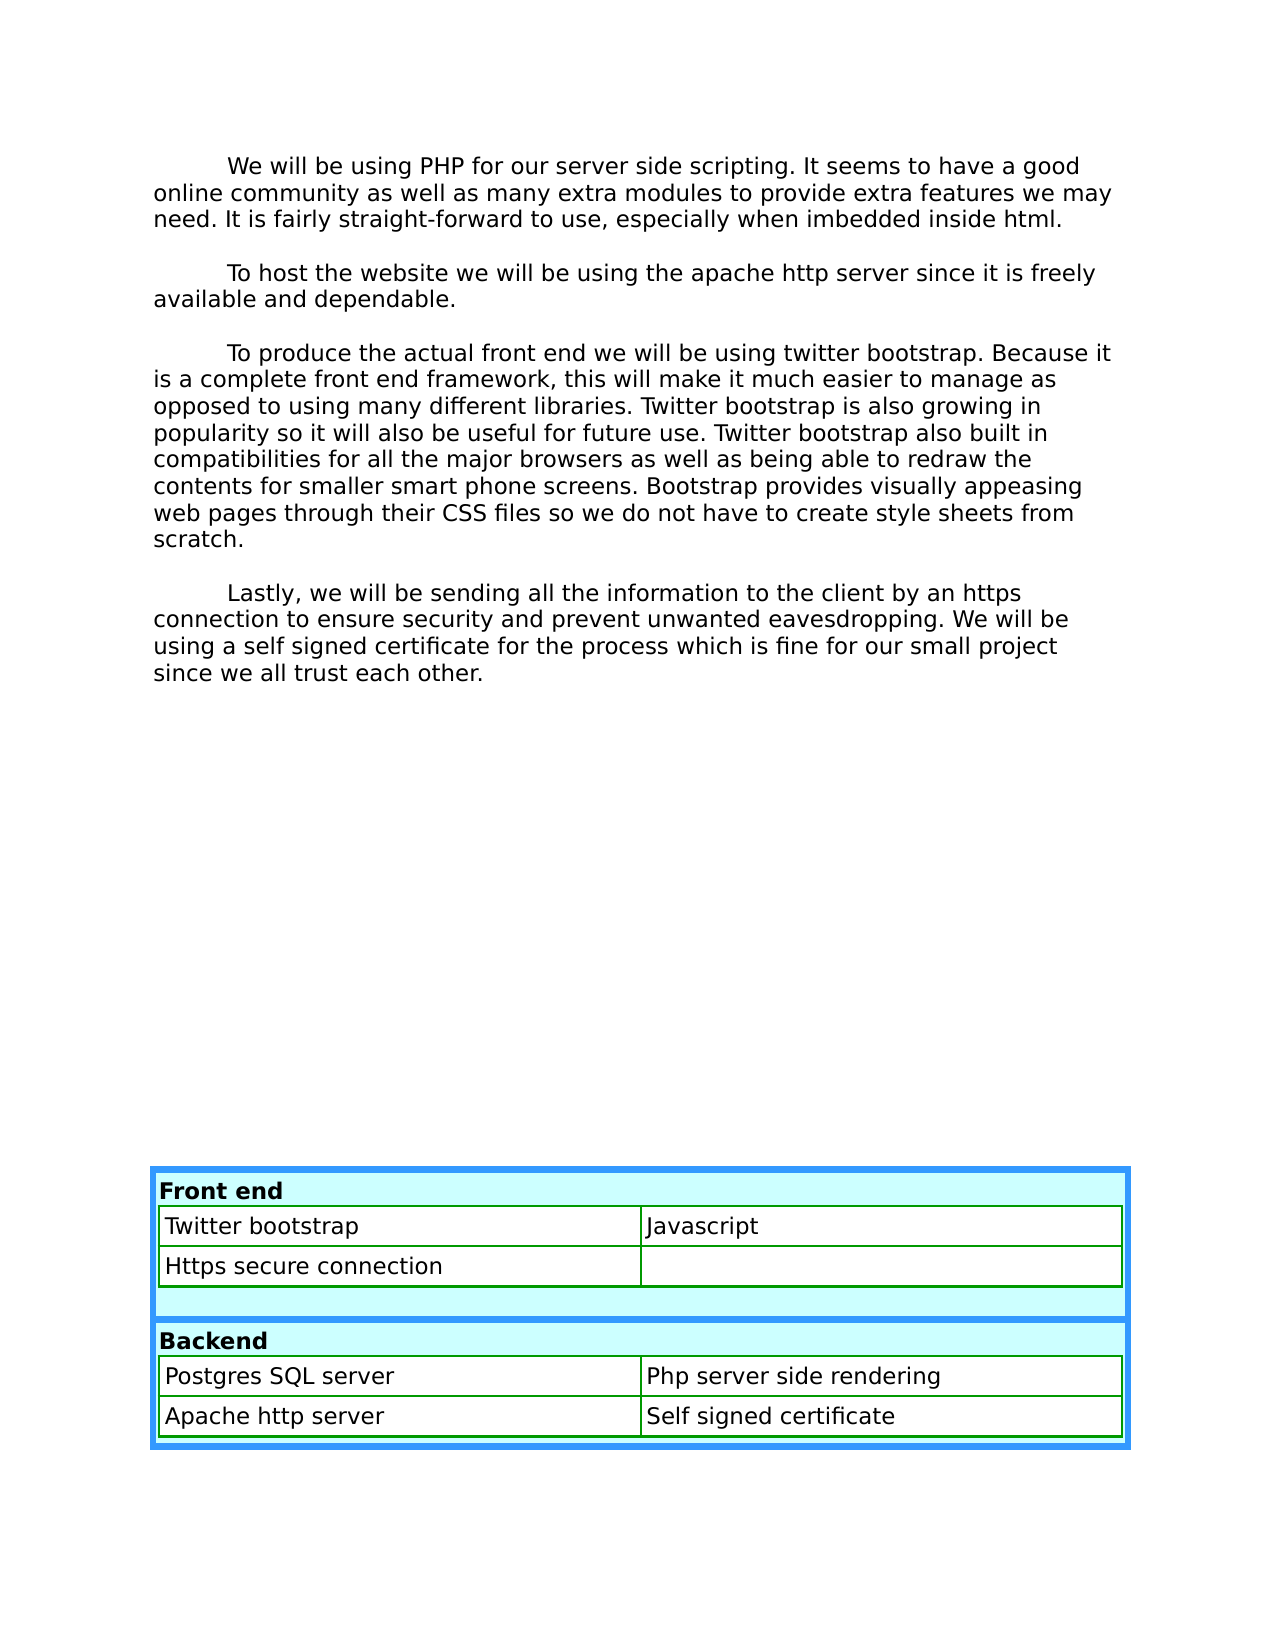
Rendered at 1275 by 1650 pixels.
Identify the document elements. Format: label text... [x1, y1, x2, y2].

text We will be using PHP for our server side scripting. It seems to have a good online community as well as many extra modules to provide extra features we may need. It is fairly straight-forward to use, especially when imbedded inside html. [153, 153, 1122, 233]
table_header Postgres SQL server [160, 1357, 640, 1395]
text Lastly, we will be sending all the information to the client by an https connection to ensure security and prevent unwanted eavesdropping. We will be using a self signed certificate for the process which is fine for our small project since we all trust each other. [153, 580, 1122, 686]
table_header Php server side rendering [642, 1357, 1121, 1395]
table_header Front end [156, 1173, 1125, 1316]
table_cell Apache http server [160, 1397, 640, 1435]
table_cell Https secure connection [160, 1247, 640, 1285]
table_header Javascript [642, 1207, 1121, 1245]
table_cell [642, 1247, 1121, 1285]
text To produce the actual front end we will be using twitter bootstrap. Because it is a complete front end framework, this will make it much easier to manage as opposed to using many different libraries. Twitter bootstrap is also growing in popularity so it will also be useful for future use. Twitter bootstrap also built in compatibilities for all the major browsers as well as being able to redraw the contents for smaller smart phone screens. Bootstrap provides visually appeasing web pages through their CSS files so we do not have to create style sheets from scratch. [153, 340, 1122, 553]
table_cell Backend [156, 1323, 1125, 1443]
table_cell Self signed certificate [642, 1397, 1121, 1435]
table_header Twitter bootstrap [160, 1207, 640, 1245]
text To host the website we will be using the apache http server since it is freely available and dependable. [153, 260, 1122, 313]
